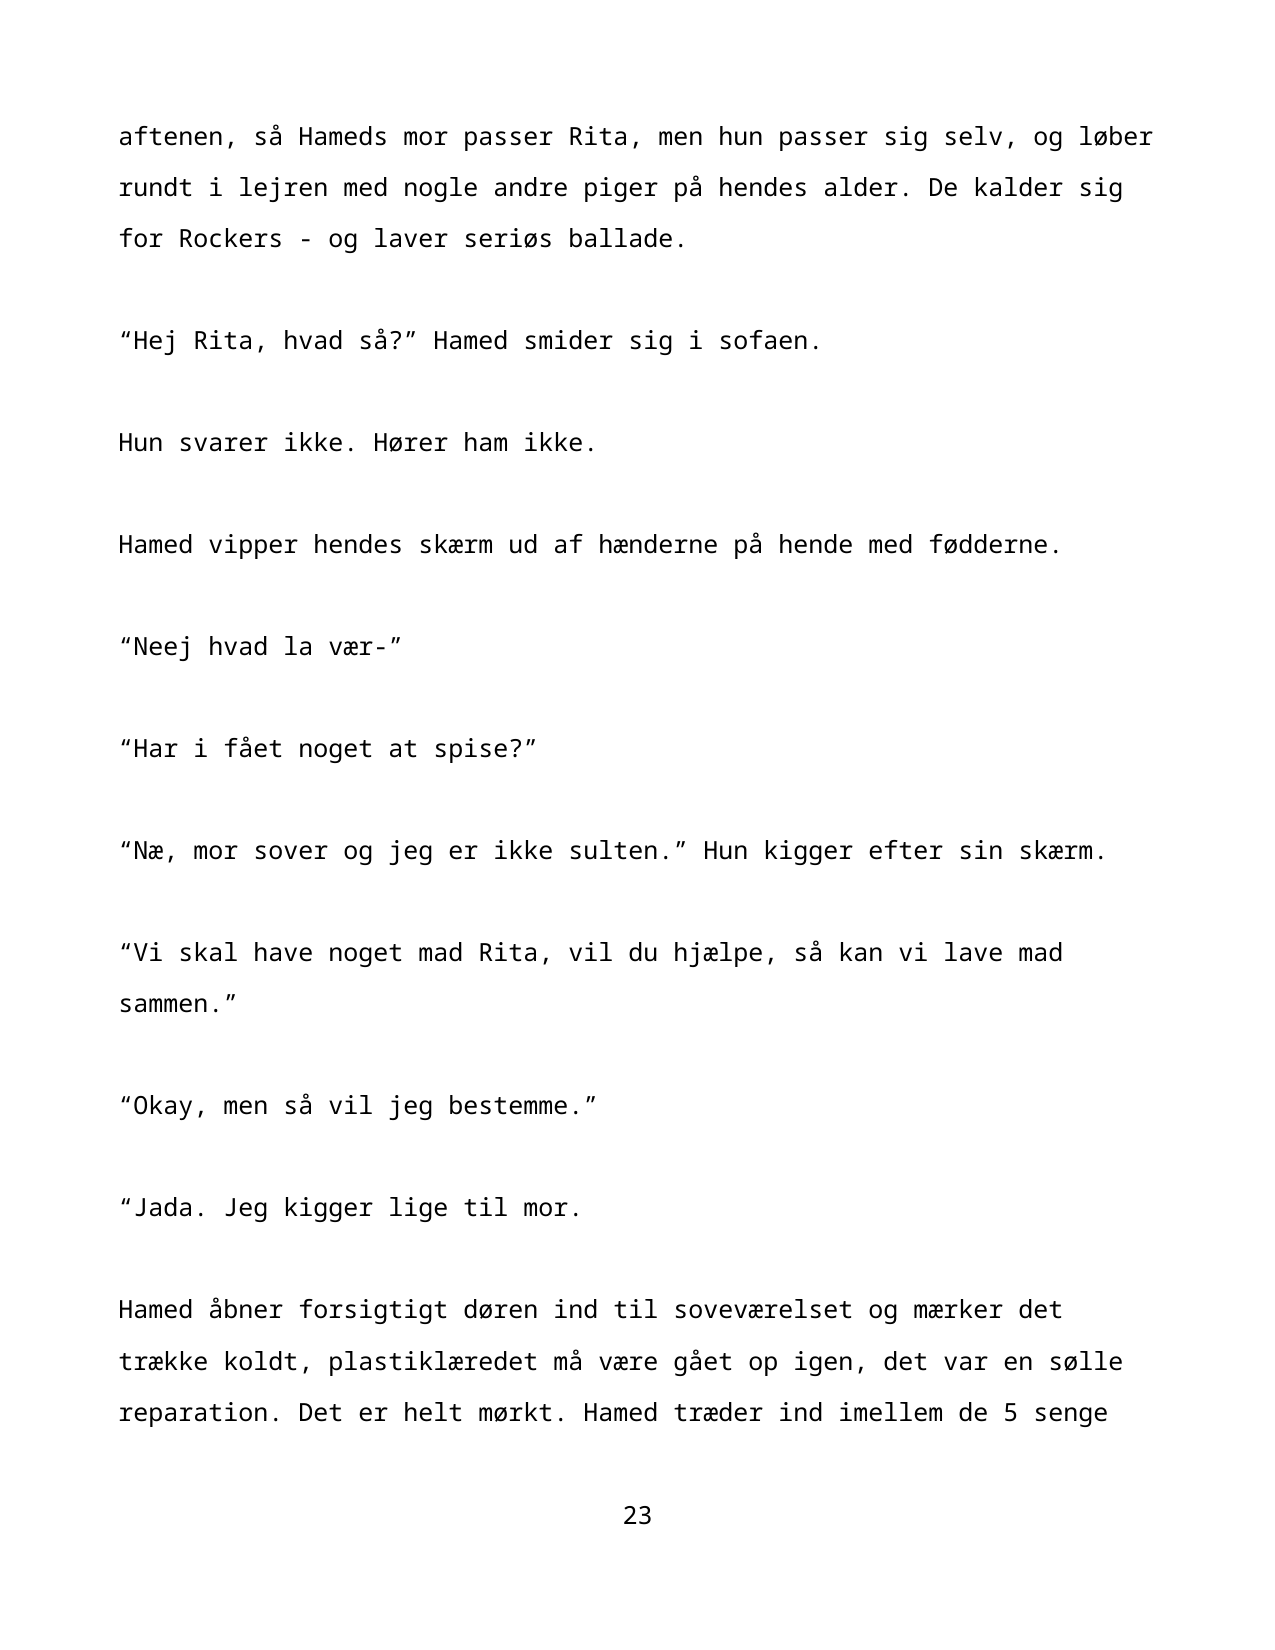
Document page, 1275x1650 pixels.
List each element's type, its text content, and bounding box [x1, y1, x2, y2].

text “Jada. Jeg kigger lige til mor. [118, 1190, 1157, 1224]
text aftenen, så Hameds mor passer Rita, men hun passer sig selv, og løber rundt i lejren med nogle andre piger på hendes alder. De kalder sig for Rockers - og laver seriøs ballade. [118, 118, 1157, 254]
text “Vi skal have noget mad Rita, vil du hjælpe, så kan vi lave mad sammen.” [118, 935, 1157, 1020]
text “Har i fået noget at spise?” [118, 731, 1157, 765]
text Hamed åbner forsigtigt døren ind til soveværelset og mærker det trække koldt, plastiklæredet må være gået op igen, det var en sølle reparation. Det er helt mørkt. Hamed træder ind imellem de 5 senge [118, 1292, 1157, 1428]
text “Næ, mor sover og jeg er ikke sulten.” Hun kigger efter sin skærm. [118, 833, 1157, 867]
text “Hej Rita, hvad så?” Hamed smider sig i sofaen. [118, 322, 1157, 356]
text Hamed vipper hendes skærm ud af hænderne på hende med fødderne. [118, 526, 1157, 561]
text Hun svarer ikke. Hører ham ikke. [118, 424, 1157, 458]
text “Neej hvad la vær-” [118, 628, 1157, 663]
text “Okay, men så vil jeg bestemme.” [118, 1088, 1157, 1122]
